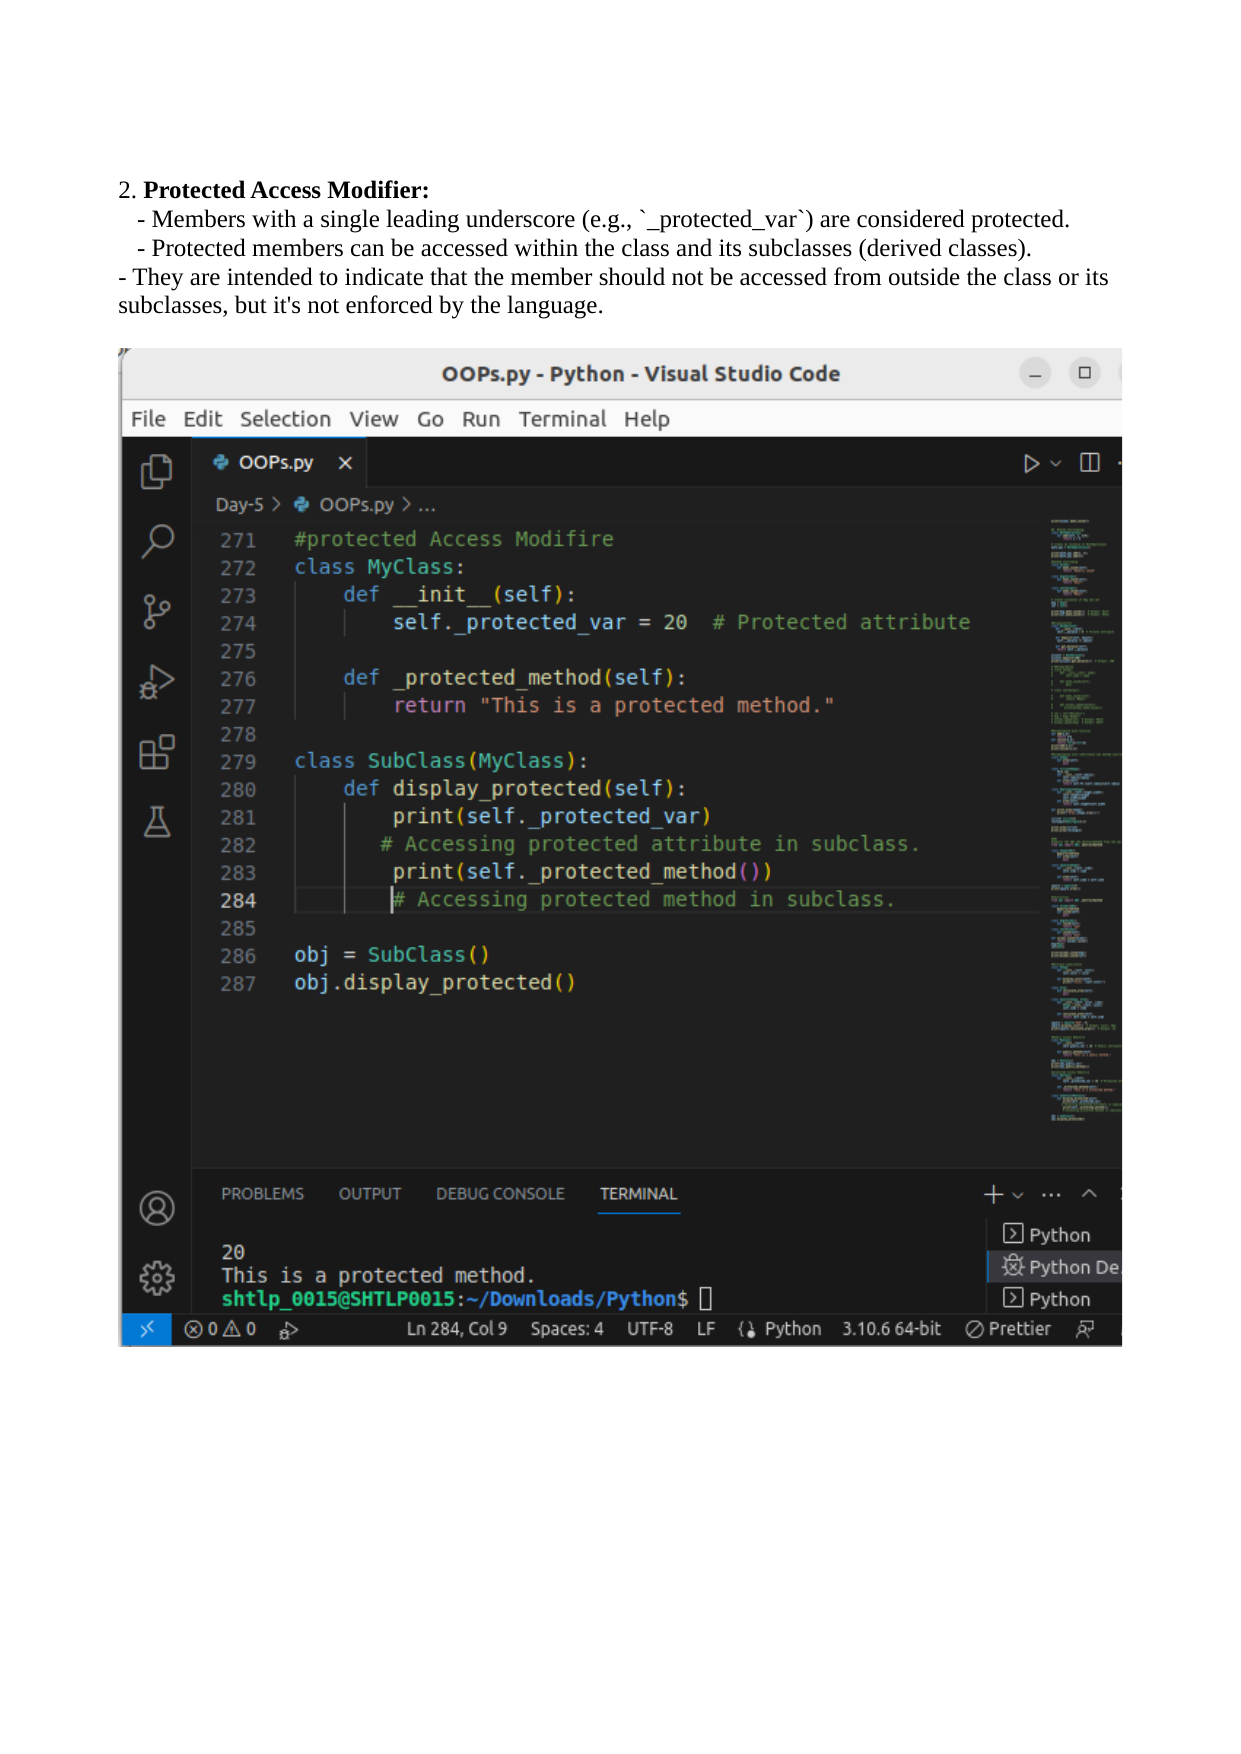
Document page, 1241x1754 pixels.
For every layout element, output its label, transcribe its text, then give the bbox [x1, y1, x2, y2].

text 2. Protected Access Modifier: [118, 176, 1122, 204]
text - Members with a single leading underscore (e.g., `_protected_var`) are considered protected. [118, 204, 1122, 233]
text - Protected members can be accessed within the class and its subclasses (derived classes). [118, 233, 1122, 262]
picture [118, 348, 1123, 1347]
text - They are intended to indicate that the member should not be accessed from outside the class or its subclasses, but it's not enforced by the language. [118, 262, 1122, 319]
